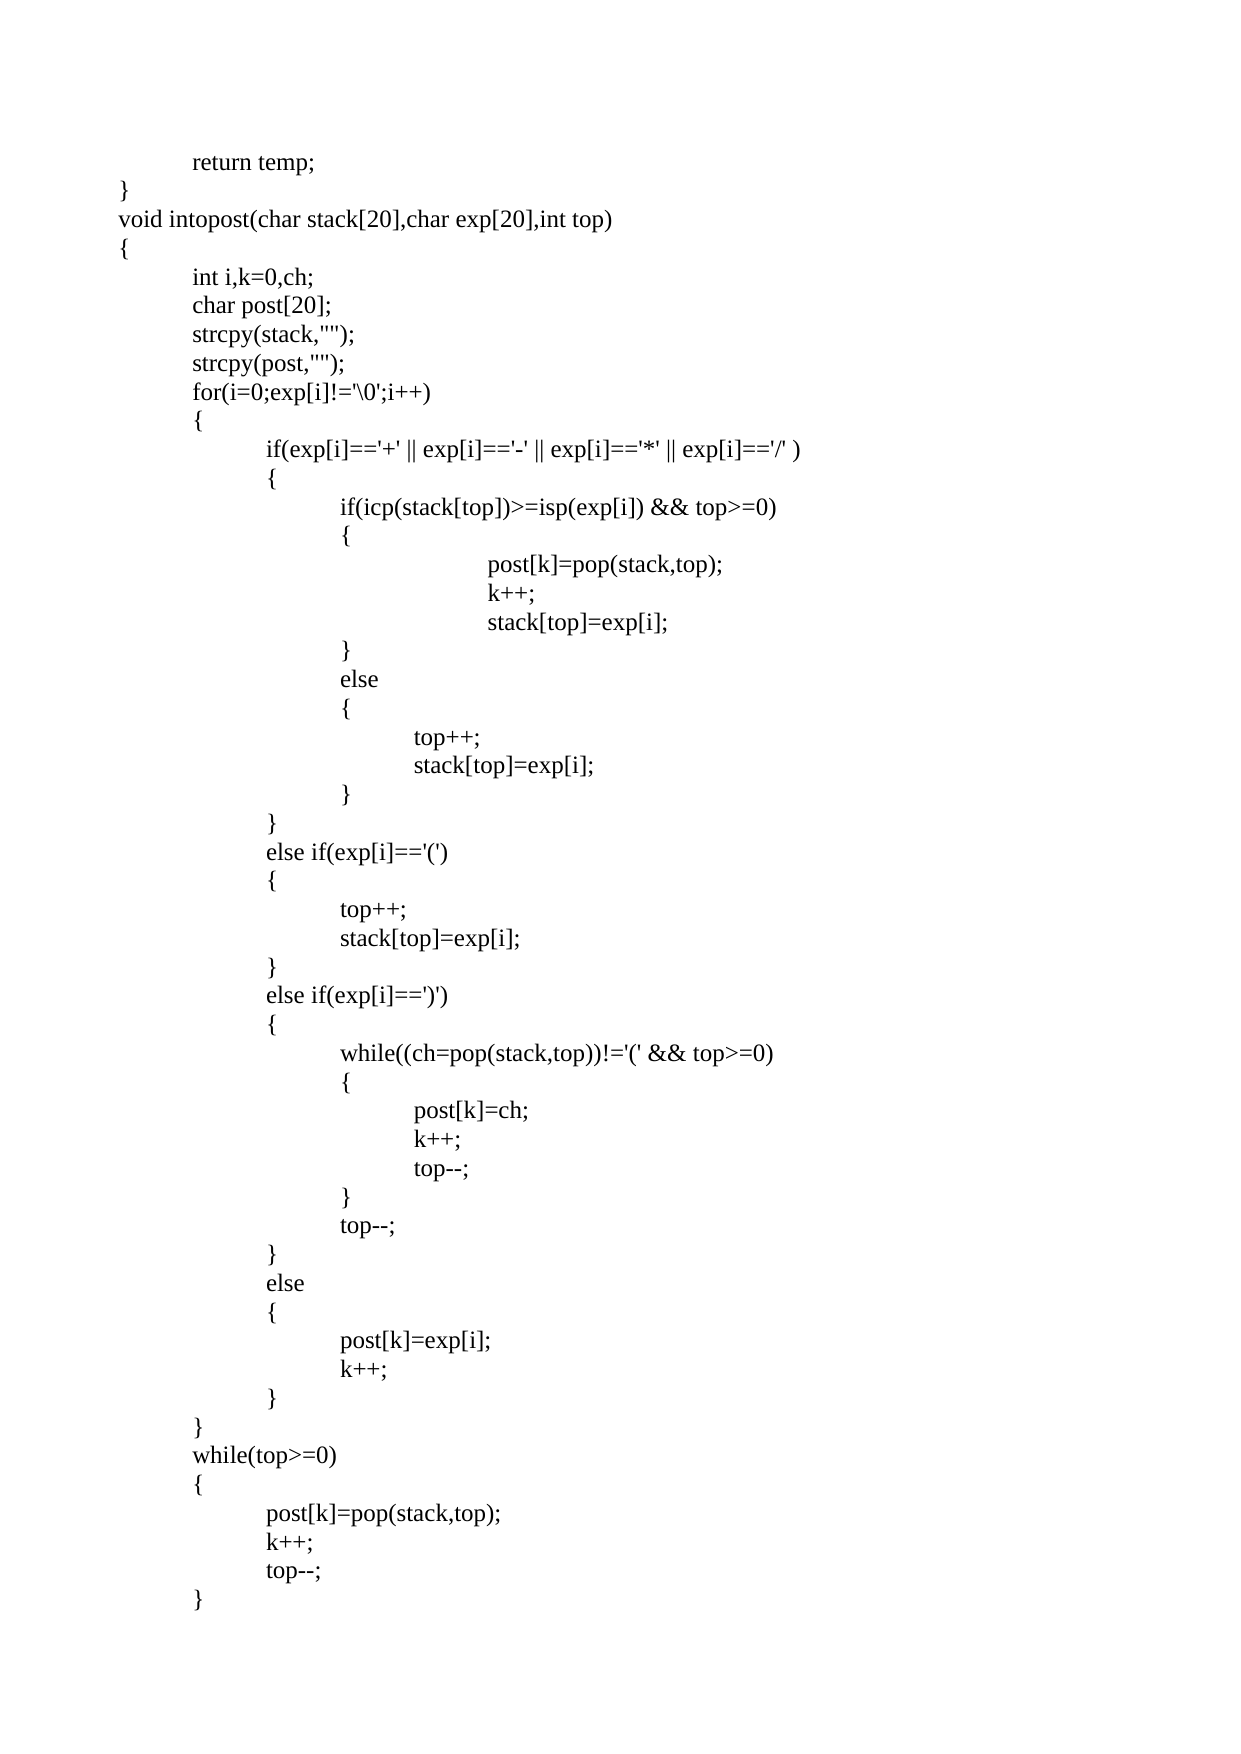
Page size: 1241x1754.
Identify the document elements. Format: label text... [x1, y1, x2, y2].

text while(top>=0) [118, 1441, 1122, 1469]
text k++; [118, 578, 1122, 607]
text else [118, 1268, 1122, 1297]
text k++; [118, 1124, 1122, 1153]
text } [118, 1383, 1122, 1412]
text strcpy(stack,""); [118, 319, 1122, 348]
text { [118, 1009, 1122, 1038]
text } [118, 808, 1122, 837]
text post[k]=pop(stack,top); [118, 1498, 1122, 1527]
text void intopost(char stack[20],char exp[20],int top) [118, 204, 1122, 233]
text } [118, 1584, 1122, 1613]
text post[k]=exp[i]; [118, 1326, 1122, 1354]
text k++; [118, 1527, 1122, 1556]
text { [118, 1297, 1122, 1326]
text { [118, 1067, 1122, 1096]
text { [118, 233, 1122, 262]
text char post[20]; [118, 291, 1122, 319]
text { [118, 463, 1122, 492]
text post[k]=pop(stack,top); [118, 549, 1122, 578]
text top--; [118, 1153, 1122, 1182]
text top++; [118, 894, 1122, 923]
text strcpy(post,""); [118, 348, 1122, 377]
text } [118, 952, 1122, 981]
text { [118, 693, 1122, 722]
text } [118, 1412, 1122, 1441]
text else [118, 664, 1122, 693]
text while((ch=pop(stack,top))!='(' && top>=0) [118, 1038, 1122, 1067]
text { [118, 521, 1122, 549]
text } [118, 636, 1122, 664]
text if(icp(stack[top])>=isp(exp[i]) && top>=0) [118, 492, 1122, 521]
text k++; [118, 1354, 1122, 1383]
text { [118, 1469, 1122, 1498]
text } [118, 176, 1122, 204]
text post[k]=ch; [118, 1096, 1122, 1124]
text top--; [118, 1211, 1122, 1239]
text } [118, 779, 1122, 808]
text { [118, 406, 1122, 434]
text else if(exp[i]==')') [118, 981, 1122, 1009]
text { [118, 866, 1122, 894]
text stack[top]=exp[i]; [118, 607, 1122, 636]
text int i,k=0,ch; [118, 262, 1122, 291]
text } [118, 1182, 1122, 1211]
text else if(exp[i]=='(') [118, 837, 1122, 866]
text if(exp[i]=='+' || exp[i]=='-' || exp[i]=='*' || exp[i]=='/' ) [118, 434, 1122, 463]
text } [118, 1239, 1122, 1268]
text for(i=0;exp[i]!='\0';i++) [118, 377, 1122, 406]
text top++; [118, 722, 1122, 751]
text top--; [118, 1556, 1122, 1584]
text stack[top]=exp[i]; [118, 923, 1122, 952]
text stack[top]=exp[i]; [118, 751, 1122, 779]
text return temp; [118, 147, 1122, 176]
